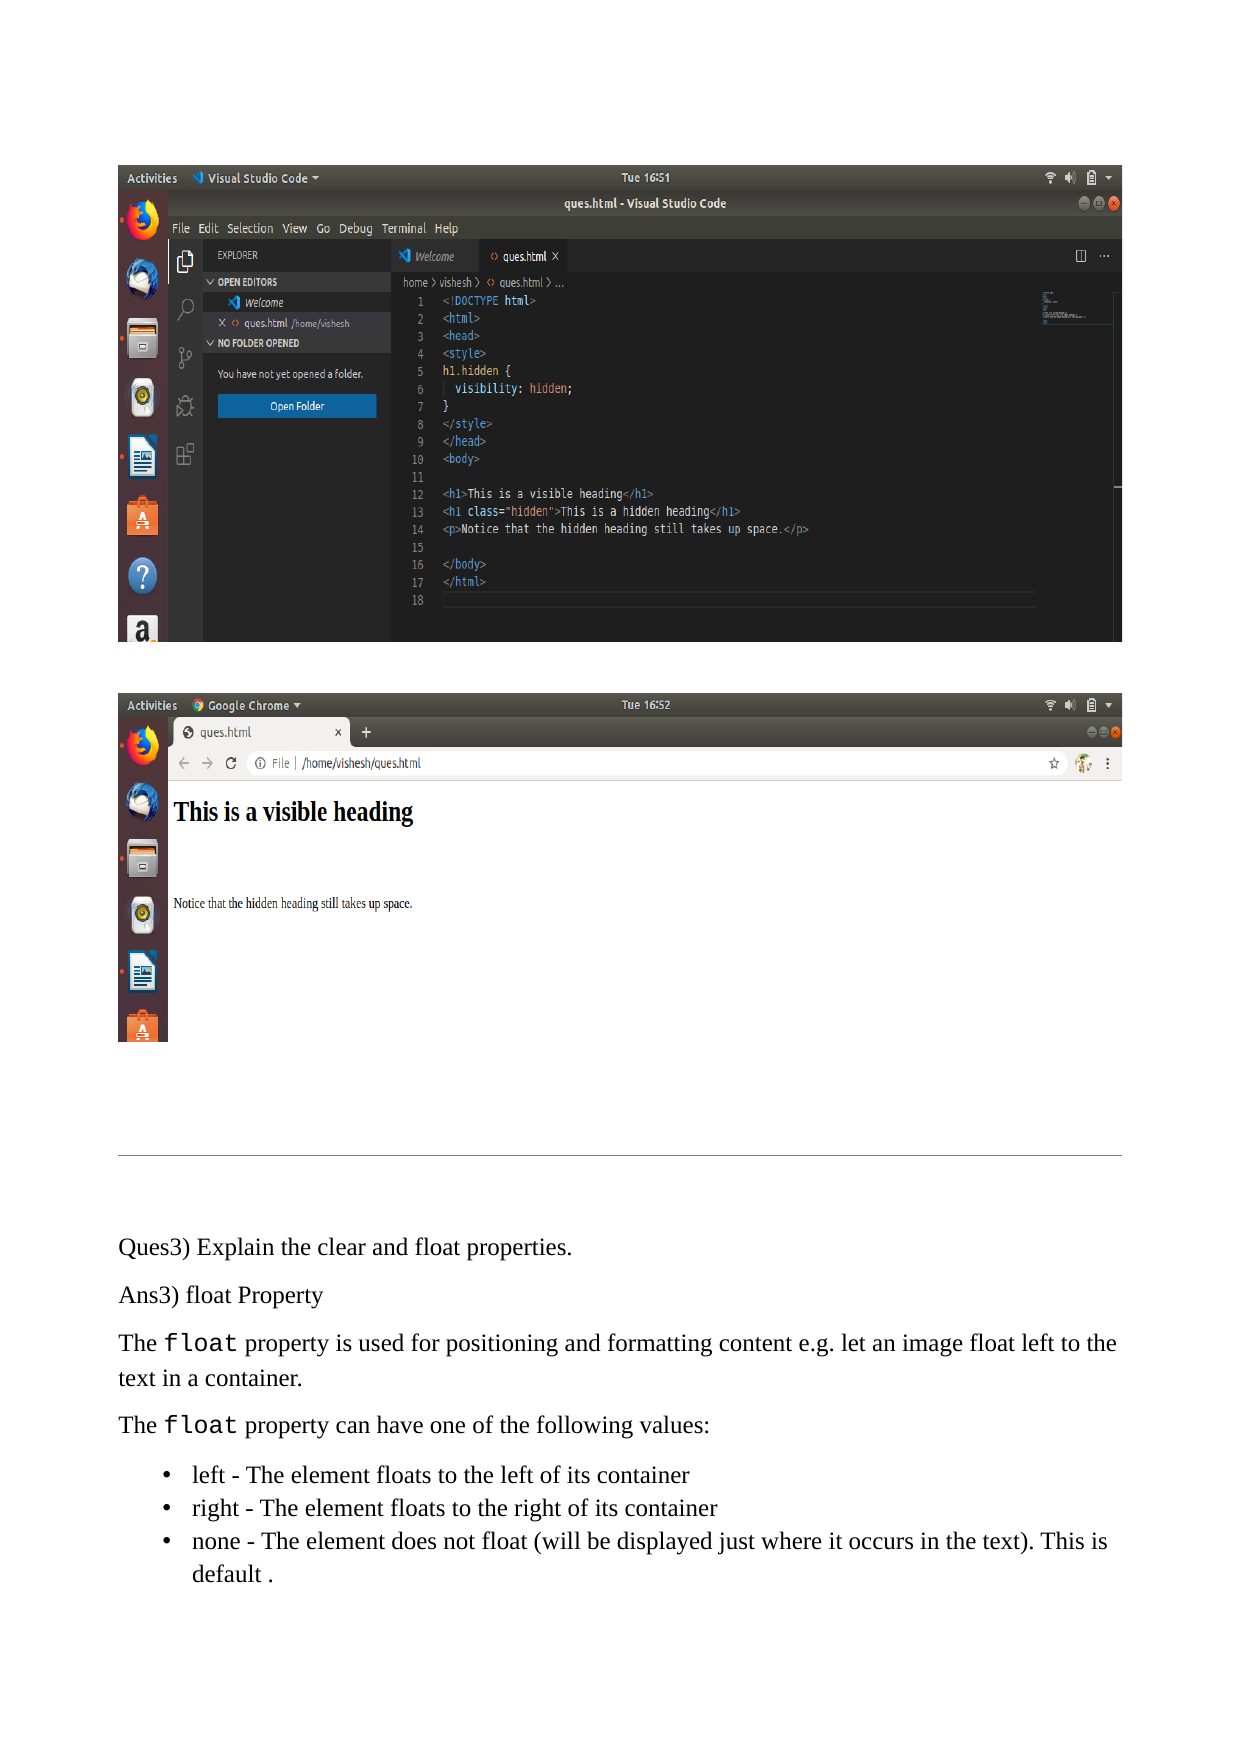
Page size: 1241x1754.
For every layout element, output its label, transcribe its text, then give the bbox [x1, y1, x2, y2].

list right - The element floats to the right of its container [162, 1493, 1122, 1522]
list none - The element does not float (will be displayed just where it occurs in the text). This is default . [162, 1526, 1122, 1588]
picture [118, 165, 1123, 642]
text The float property is used for positioning and formatting content e.g. let an image float left to the text in a container. [118, 1328, 1122, 1392]
picture [118, 693, 1123, 1042]
text Ques3) Explain the clear and float properties. [118, 1232, 1122, 1261]
text The float property can have one of the following values: [118, 1410, 1122, 1441]
text Ans3) float Property [118, 1280, 1122, 1309]
list left - The element floats to the left of its container [162, 1460, 1122, 1489]
